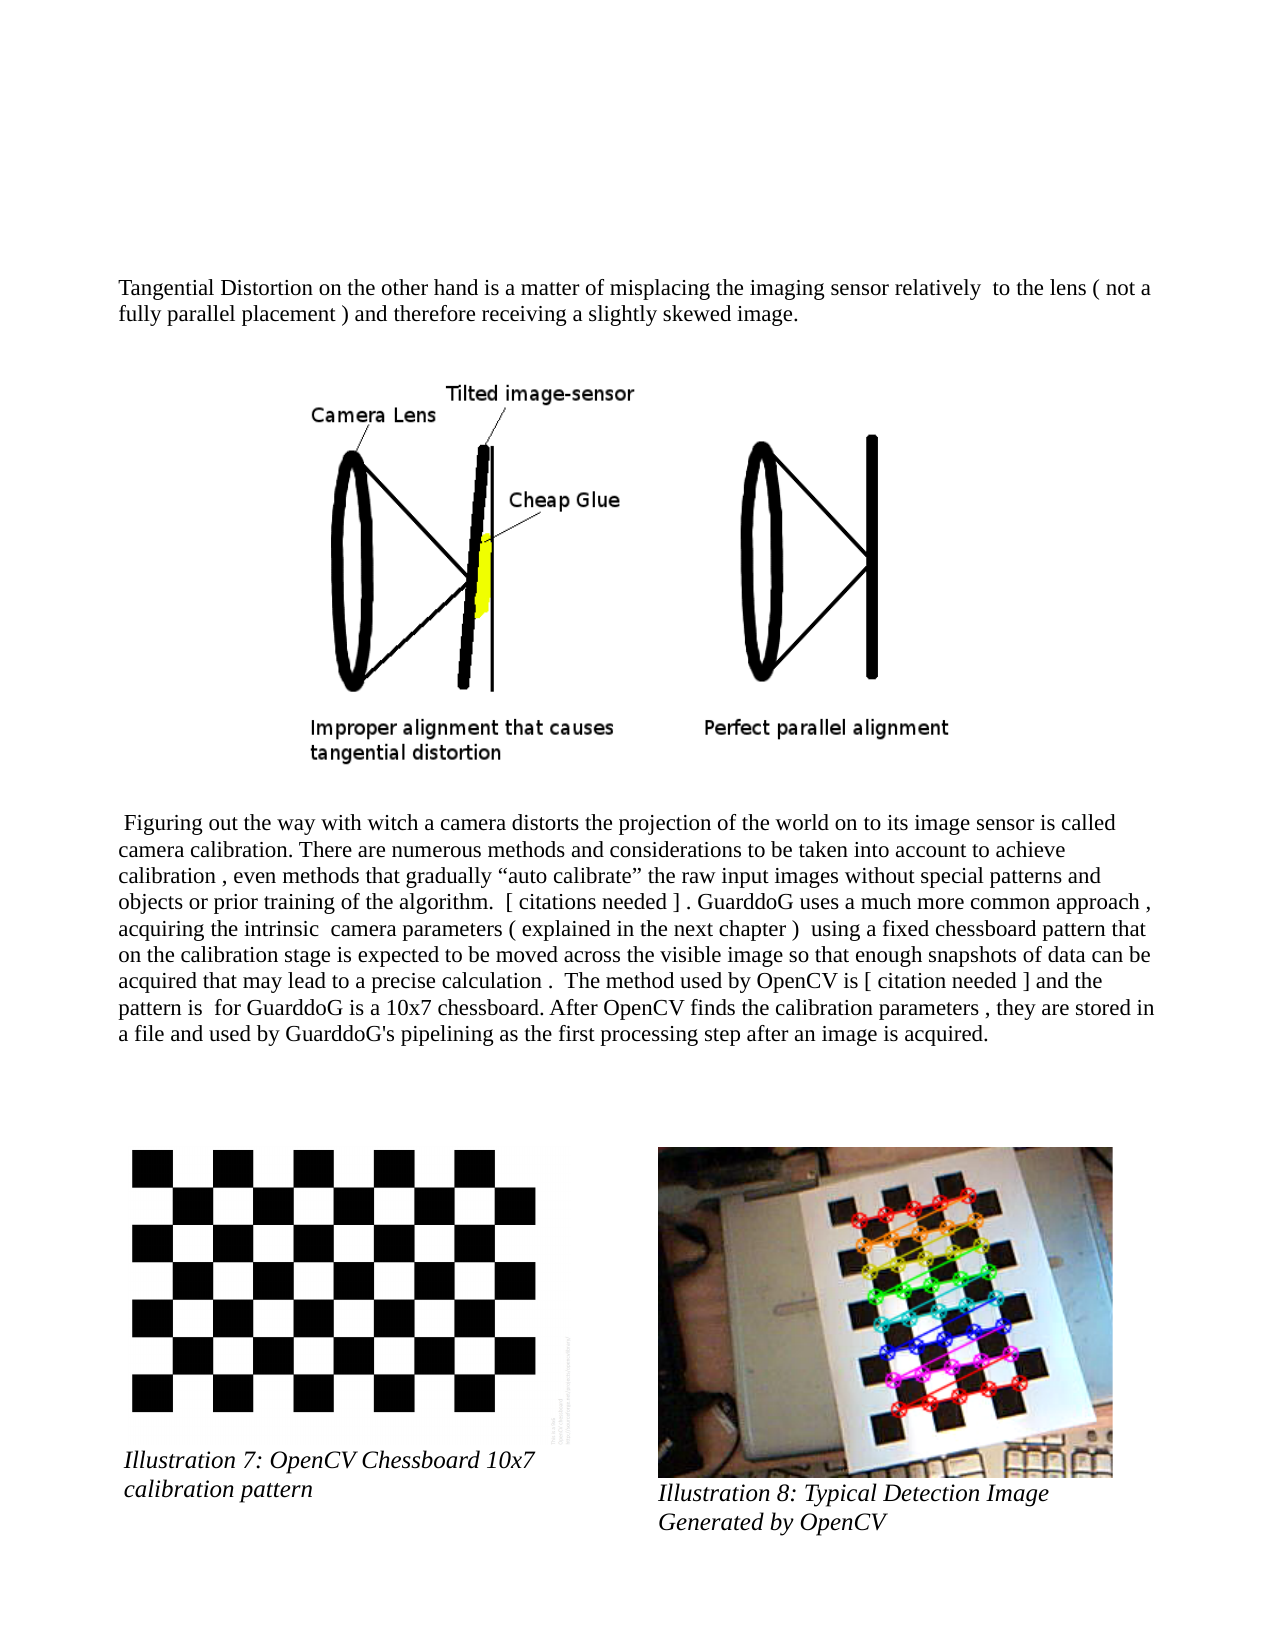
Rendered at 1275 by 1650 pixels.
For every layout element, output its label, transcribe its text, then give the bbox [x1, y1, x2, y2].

picture [128, 1146, 571, 1445]
text Illustration 8: Typical Detection Image Generated by OpenCV [658, 1478, 1113, 1536]
text Figuring out the way with witch a camera distorts the projection of the world on to its image sensor is called camera calibration. There are numerous methods and considerations to be taken into account to achieve calibration , even methods that gradually “auto calibrate” the raw input images without special patterns and objects or prior training of the algorithm. [ citations needed ] . GuarddoG uses a much more common approach , acquiring the intrinsic camera parameters ( explained in the next chapter ) using a fixed chessboard pattern that on the calibration stage is expected to be moved across the visible image so that enough snapshots of data can be acquired that may lead to a precise calculation . The method used by OpenCV is [ citation needed ] and the pattern is for GuarddoG is a 10x7 chessboard. After OpenCV finds the calibration parameters , they are stored in a file and used by GuarddoG's pipelining as the first processing step after an image is acquired. [118, 809, 1157, 1047]
picture [297, 326, 978, 779]
picture [658, 1147, 1113, 1478]
text Tangential Distortion on the other hand is a matter of misplacing the imaging sensor relatively to the lens ( not a fully parallel placement ) and therefore receiving a slightly skewed image. [118, 274, 1157, 327]
text Illustration 7: OpenCV Chessboard 10x7 calibration pattern [123, 1146, 575, 1502]
